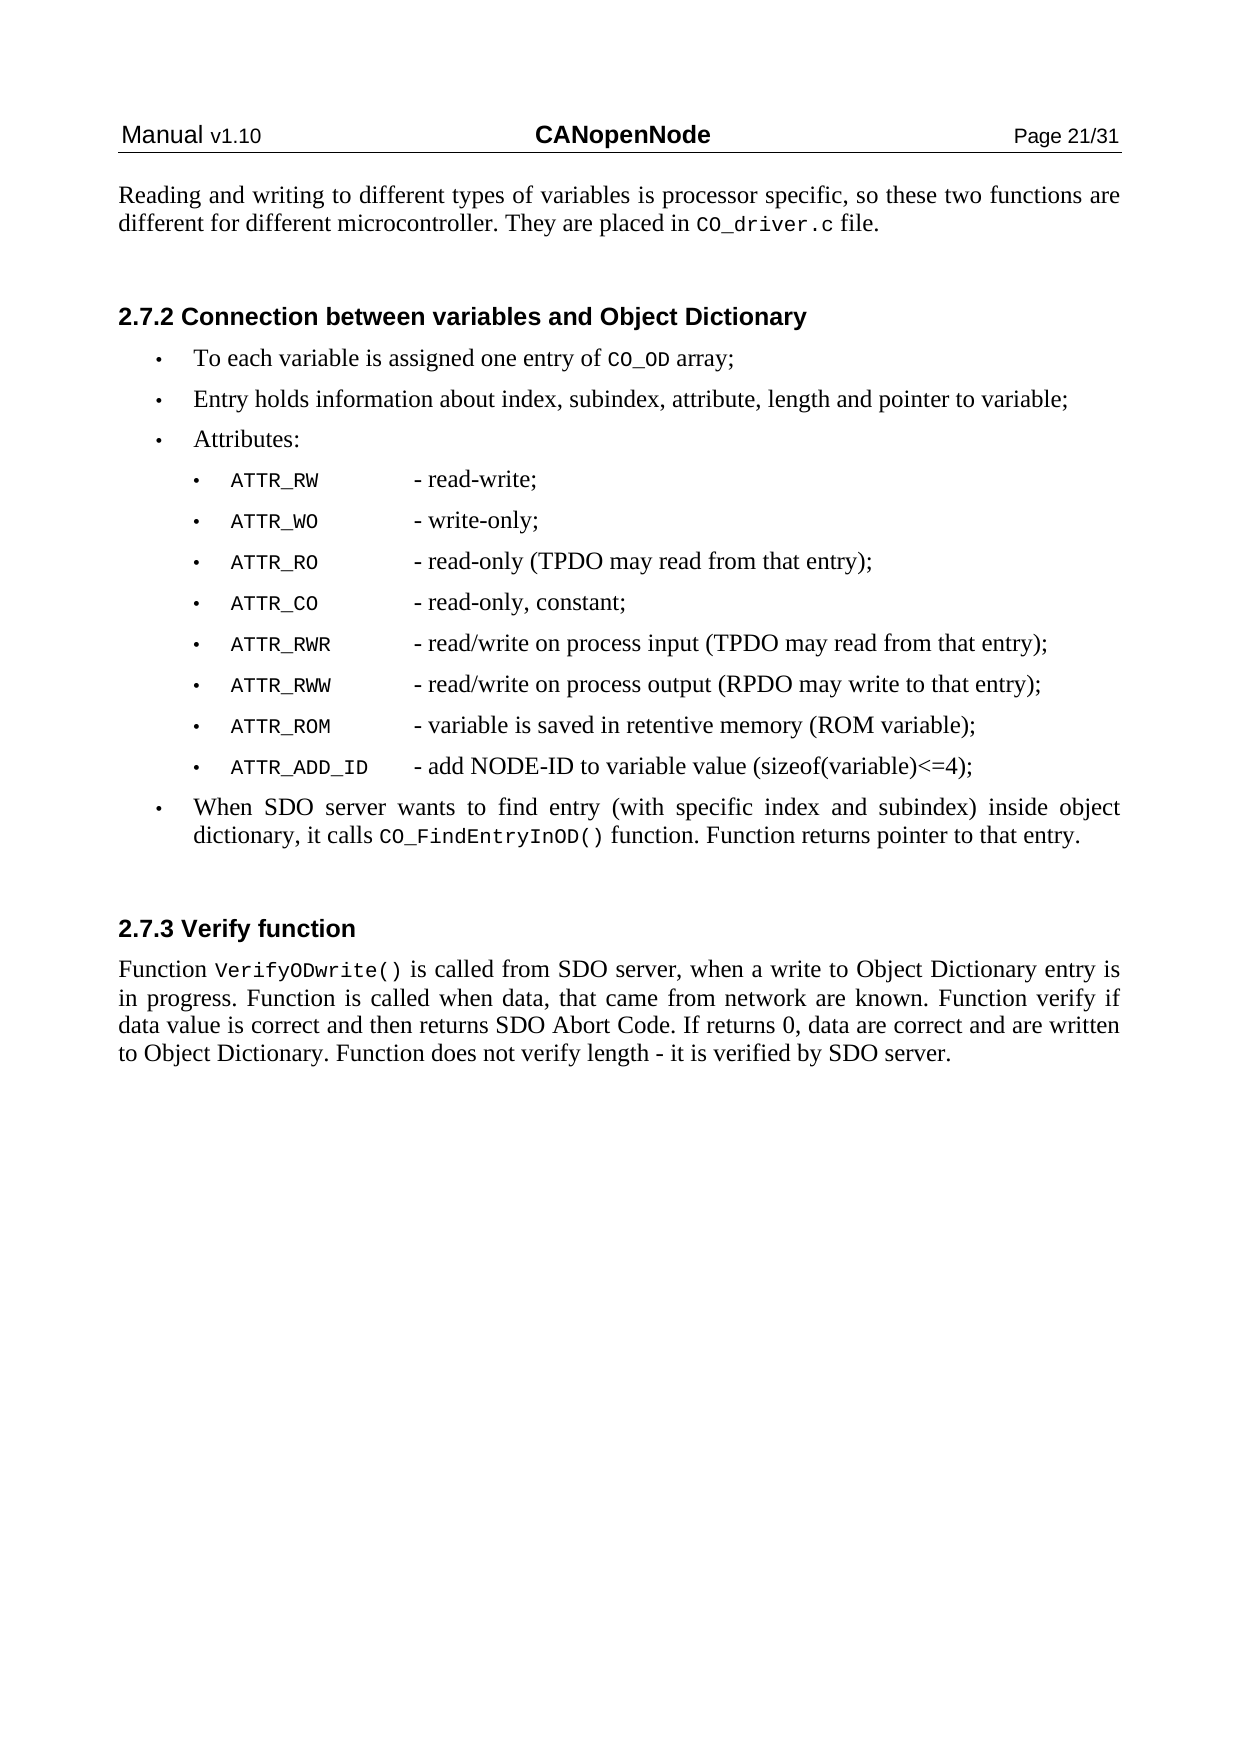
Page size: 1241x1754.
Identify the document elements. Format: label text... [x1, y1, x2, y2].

list ATTR_RO - read-only (TPDO may read from that entry); [193, 547, 1122, 576]
list Attributes: [156, 425, 1122, 453]
list ATTR_CO - read-only, constant; [193, 588, 1122, 617]
text Reading and writing to different types of variables is processor specific, so these two functions are different for different microcontroller. They are placed in CO_driver.c file. [118, 182, 1122, 238]
subtitle 2.7.3 Verify function [118, 915, 1122, 943]
list ATTR_WO - write-only; [193, 506, 1122, 535]
list To each variable is assigned one entry of CO_OD array; [156, 344, 1122, 372]
list When SDO server wants to find entry (with specific index and subindex) inside object dictionary, it calls CO_FindEntryInOD() function. Function returns pointer to that entry. [156, 793, 1122, 850]
text Function VerifyODwrite() is called from SDO server, when a write to Object Dictionary entry is in progress. Function is called when data, that came from network are known. Function verify if data value is correct and then returns SDO Abort Code. If returns 0, data are correct and are written to Object Dictionary. Function does not verify length - it is verified by SDO server. [118, 955, 1122, 1067]
subtitle 2.7.2 Connection between variables and Object Dictionary [118, 303, 1122, 331]
list Entry holds information about index, subindex, attribute, length and pointer to variable; [156, 385, 1122, 412]
list ATTR_ADD_ID - add NODE-ID to variable value (sizeof(variable)<=4); [193, 752, 1122, 781]
list ATTR_RWR - read/write on process input (TPDO may read from that entry); [193, 629, 1122, 658]
list ATTR_ROM - variable is saved in retentive memory (ROM variable); [193, 711, 1122, 740]
list ATTR_RWW - read/write on process output (RPDO may write to that entry); [193, 670, 1122, 699]
list ATTR_RW - read-write; [193, 465, 1122, 494]
